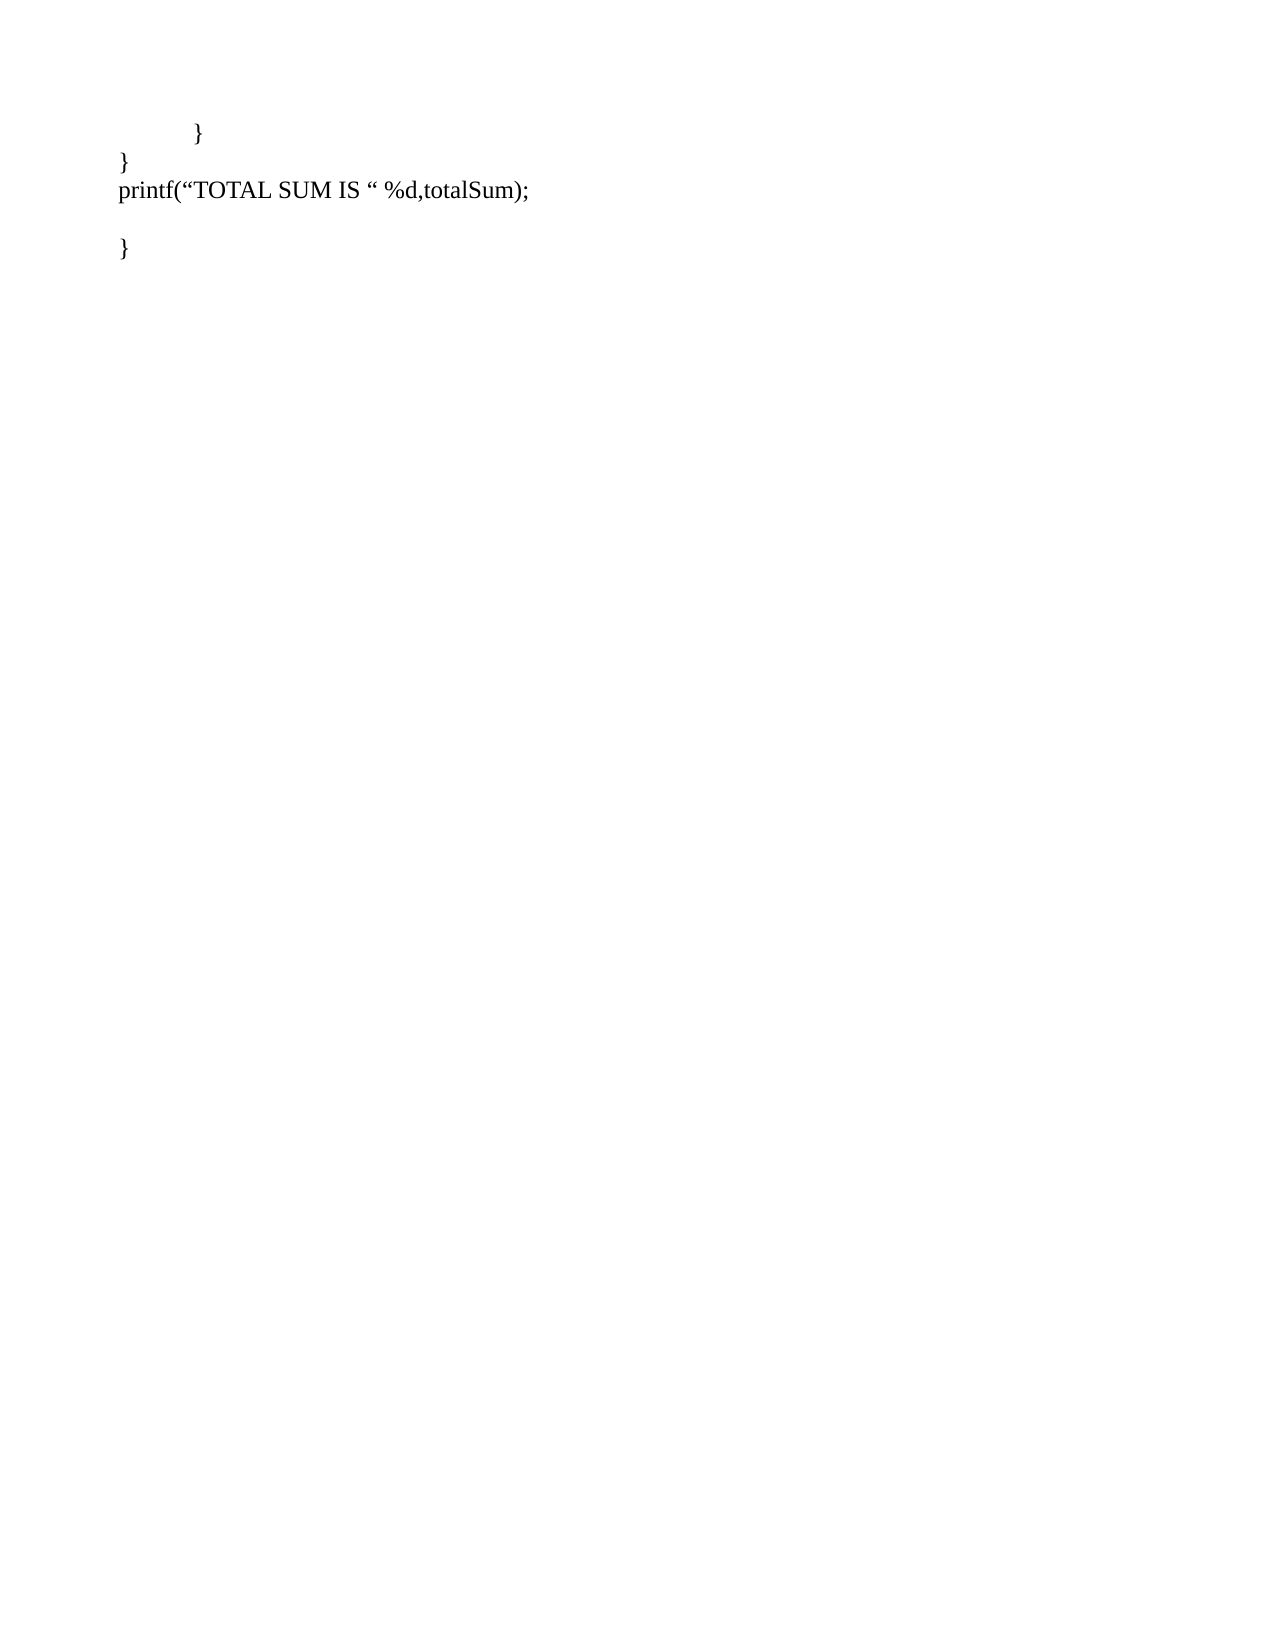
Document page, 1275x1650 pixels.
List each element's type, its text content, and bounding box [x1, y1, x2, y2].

text } [118, 233, 1157, 262]
text } [118, 147, 1157, 176]
text } [118, 118, 1157, 147]
text printf(“TOTAL SUM IS “ %d,totalSum); [118, 176, 1157, 204]
